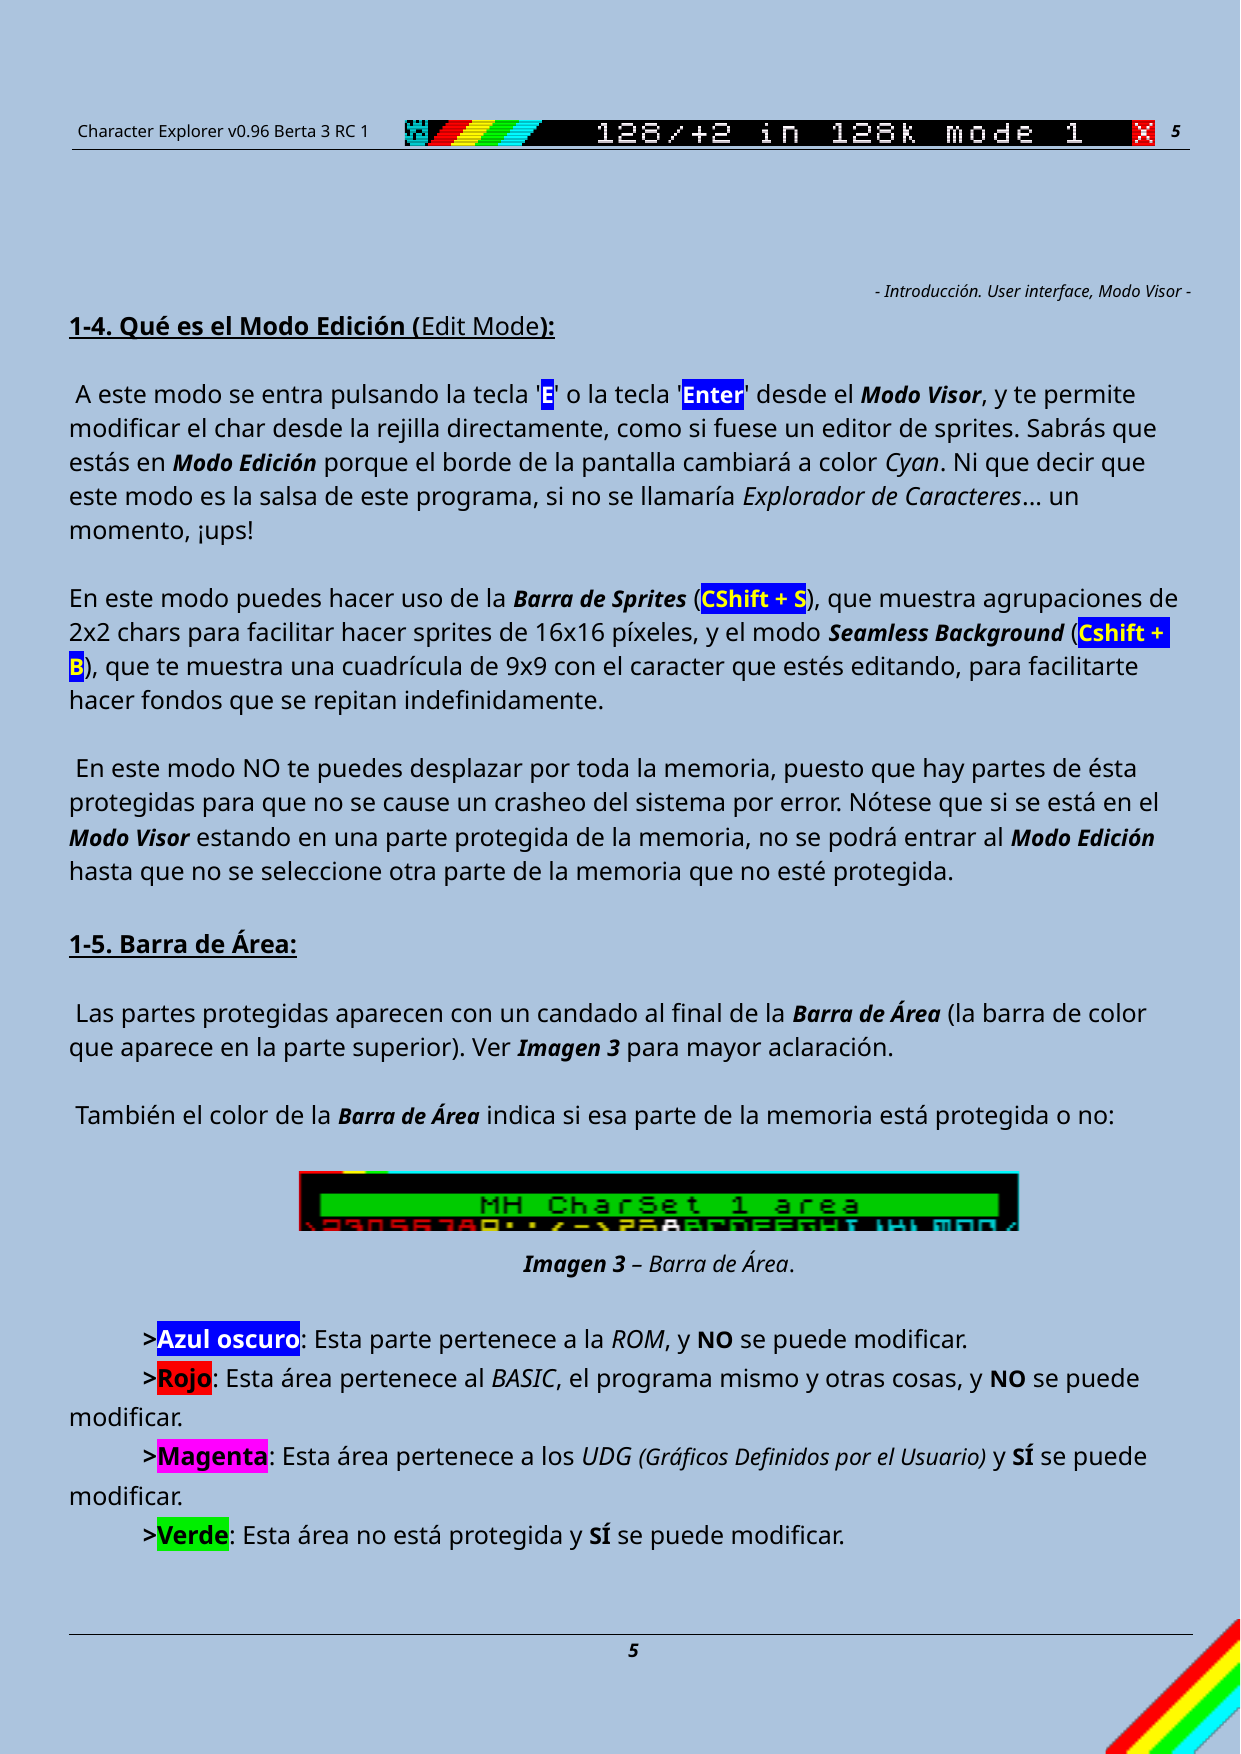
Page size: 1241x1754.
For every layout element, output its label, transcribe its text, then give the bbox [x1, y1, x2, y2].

table_header [1025, 1166, 1193, 1242]
text >Magenta: Esta área pertenece a los UDG (Gráficos Definidos por el Usuario) y SÍ se puede modificar. [69, 1439, 1193, 1512]
text También el color de la Barra de Área indica si esa parte de la memoria está protegida o no: [69, 1097, 1193, 1131]
text 1-4. Qué es el Modo Edición (Edit Mode): [69, 308, 1193, 342]
picture [404, 120, 1155, 146]
text En este modo puedes hacer uso de la Barra de Sprites (CShift + S), que muestra agrupaciones de 2x2 chars para facilitar hacer sprites de 16x16 píxeles, y el modo Seamless Background (Cshift + B), que te muestra una cuadrícula de 9x9 con el caracter que estés editando, para facilitarte hacer fondos que se repitan indefinidamente. [69, 581, 1193, 717]
text A este modo se entra pulsando la tecla 'E' o la tecla 'Enter' desde el Modo Visor, y te permite modificar el char desde la rejilla directamente, como si fuese un editor de sprites. Sabrás que estás en Modo Edición porque el borde de la pantalla cambiará a color Cyan. Ni que decir que este modo es la salsa de este programa, si no se llamaría Explorador de Caracteres... un momento, ¡ups! [69, 376, 1193, 547]
table_cell Imagen 3 – Barra de Área. [293, 1242, 1025, 1287]
text Las partes protegidas aparecen con un candado al final de la Barra de Área (la barra de color que aparece en la parte superior). Ver Imagen 3 para mayor aclaración. [69, 995, 1193, 1063]
text 1-5. Barra de Área: [69, 927, 1193, 961]
text >Verde: Esta área no está protegida y SÍ se puede modificar. [69, 1517, 1193, 1551]
text - Introducción. User interface, Modo Visor - [69, 279, 1193, 302]
table_cell [1025, 1242, 1193, 1287]
text >Rojo: Esta área pertenece al BASIC, el programa mismo y otras cosas, y NO se puede modificar. [69, 1361, 1193, 1434]
table_header [293, 1166, 1025, 1242]
text >Azul oscuro: Esta parte pertenece a la ROM, y NO se puede modificar. [69, 1321, 1193, 1356]
picture [1105, 1619, 1241, 1754]
table_header [69, 1166, 293, 1242]
text En este modo NO te puedes desplazar por toda la memoria, puesto que hay partes de ésta protegidas para que no se cause un crasheo del sistema por error. Nótese que si se está en el Modo Visor estando en una parte protegida de la memoria, no se podrá entrar al Modo Edición hasta que no se seleccione otra parte de la memoria que no esté protegida. [69, 751, 1193, 887]
table_cell [69, 1242, 293, 1287]
picture [298, 1171, 1020, 1231]
